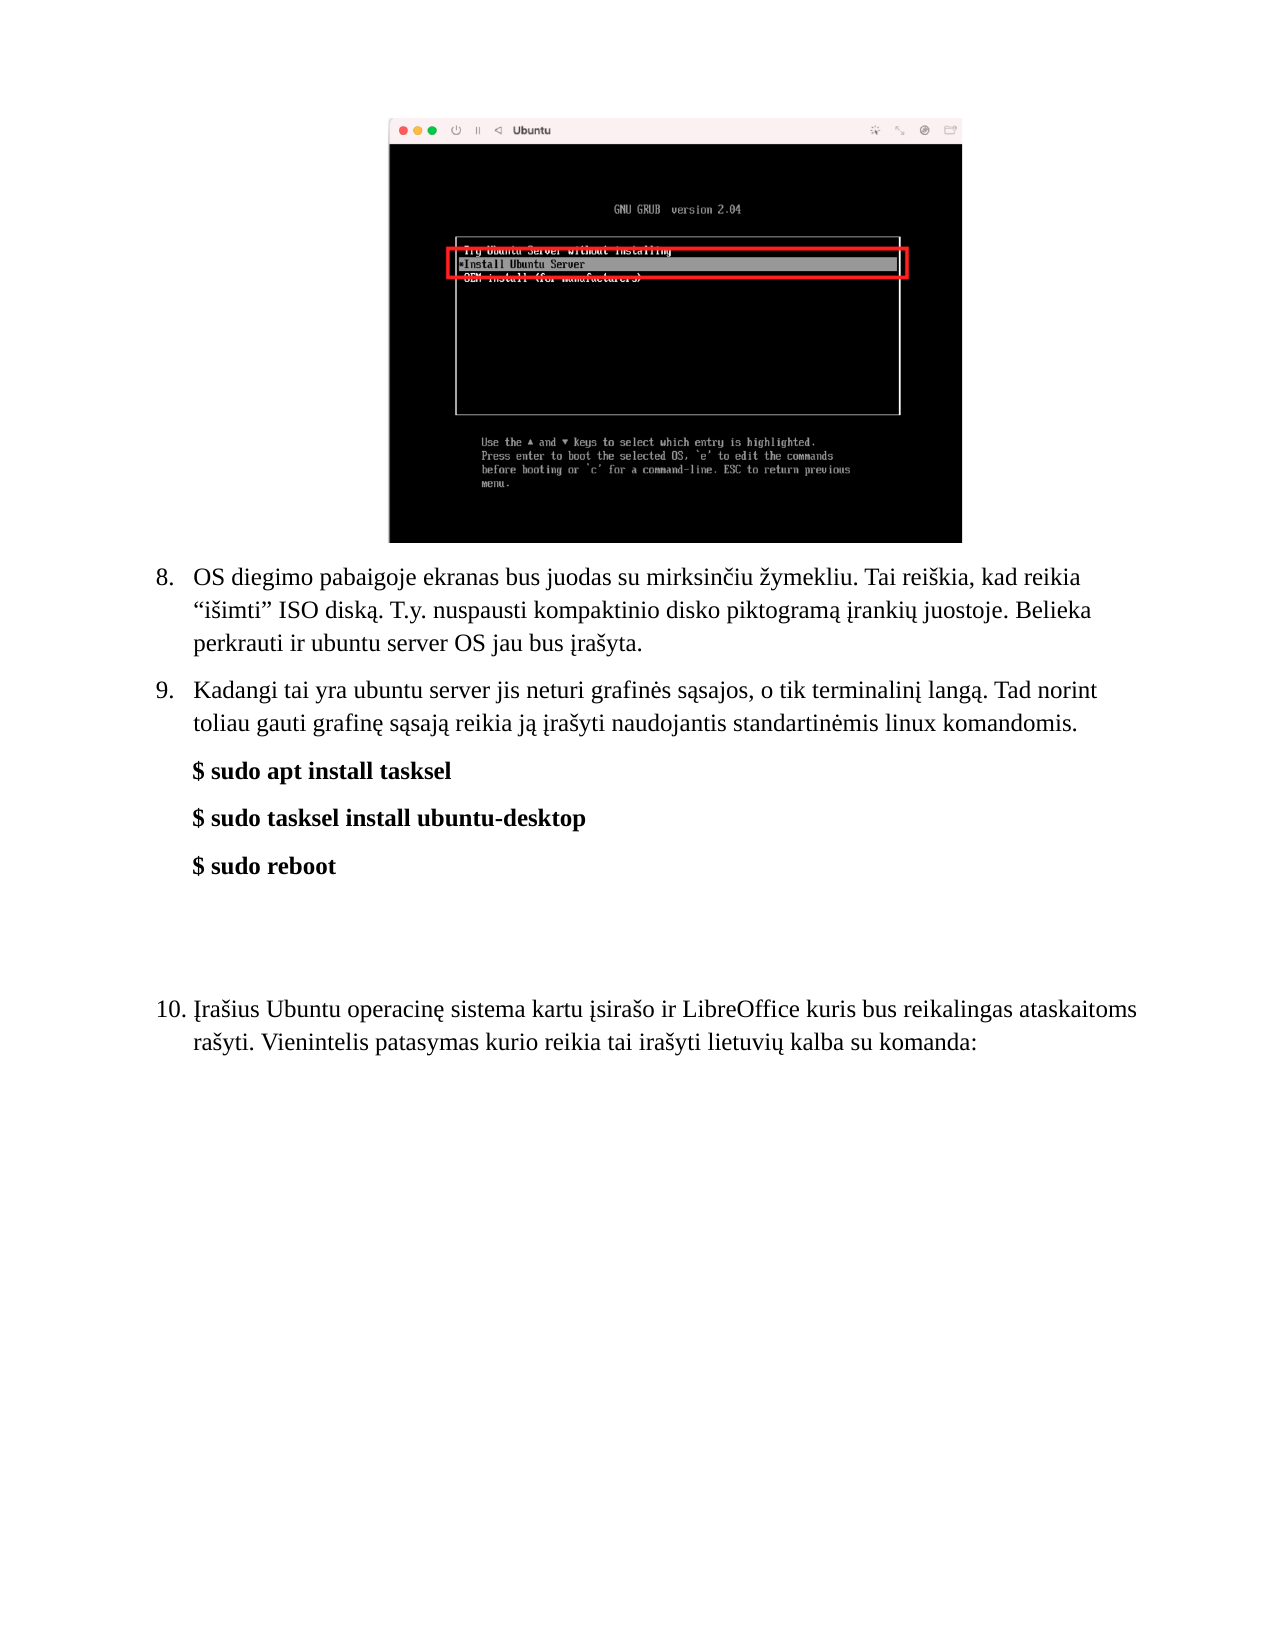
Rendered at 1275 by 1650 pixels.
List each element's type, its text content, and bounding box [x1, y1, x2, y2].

text $ sudo reboot [118, 851, 1157, 880]
list OS diegimo pabaigoje ekranas bus juodas su mirksinčiu žymekliu. Tai reiškia, kad reikia “išimti” ISO diską. T.y. nuspausti kompaktinio disko piktogramą įrankių juostoje. Belieka perkrauti ir ubuntu server OS jau bus įrašyta. [156, 562, 1157, 656]
text $ sudo apt install tasksel [118, 756, 1157, 785]
text $ sudo tasksel install ubuntu-desktop [118, 803, 1157, 832]
list Kadangi tai yra ubuntu server jis neturi grafinės sąsajos, o tik terminalinį langą. Tad norint toliau gauti grafinę sąsają reikia ją įrašyti naudojantis standartinėmis linux komandomis. [156, 675, 1157, 737]
list Įrašius Ubuntu operacinę sistema kartu įsirašo ir LibreOffice kuris bus reikalingas ataskaitoms rašyti. Vienintelis patasymas kurio reikia tai irašyti lietuvių kalba su komanda: [156, 994, 1157, 1056]
